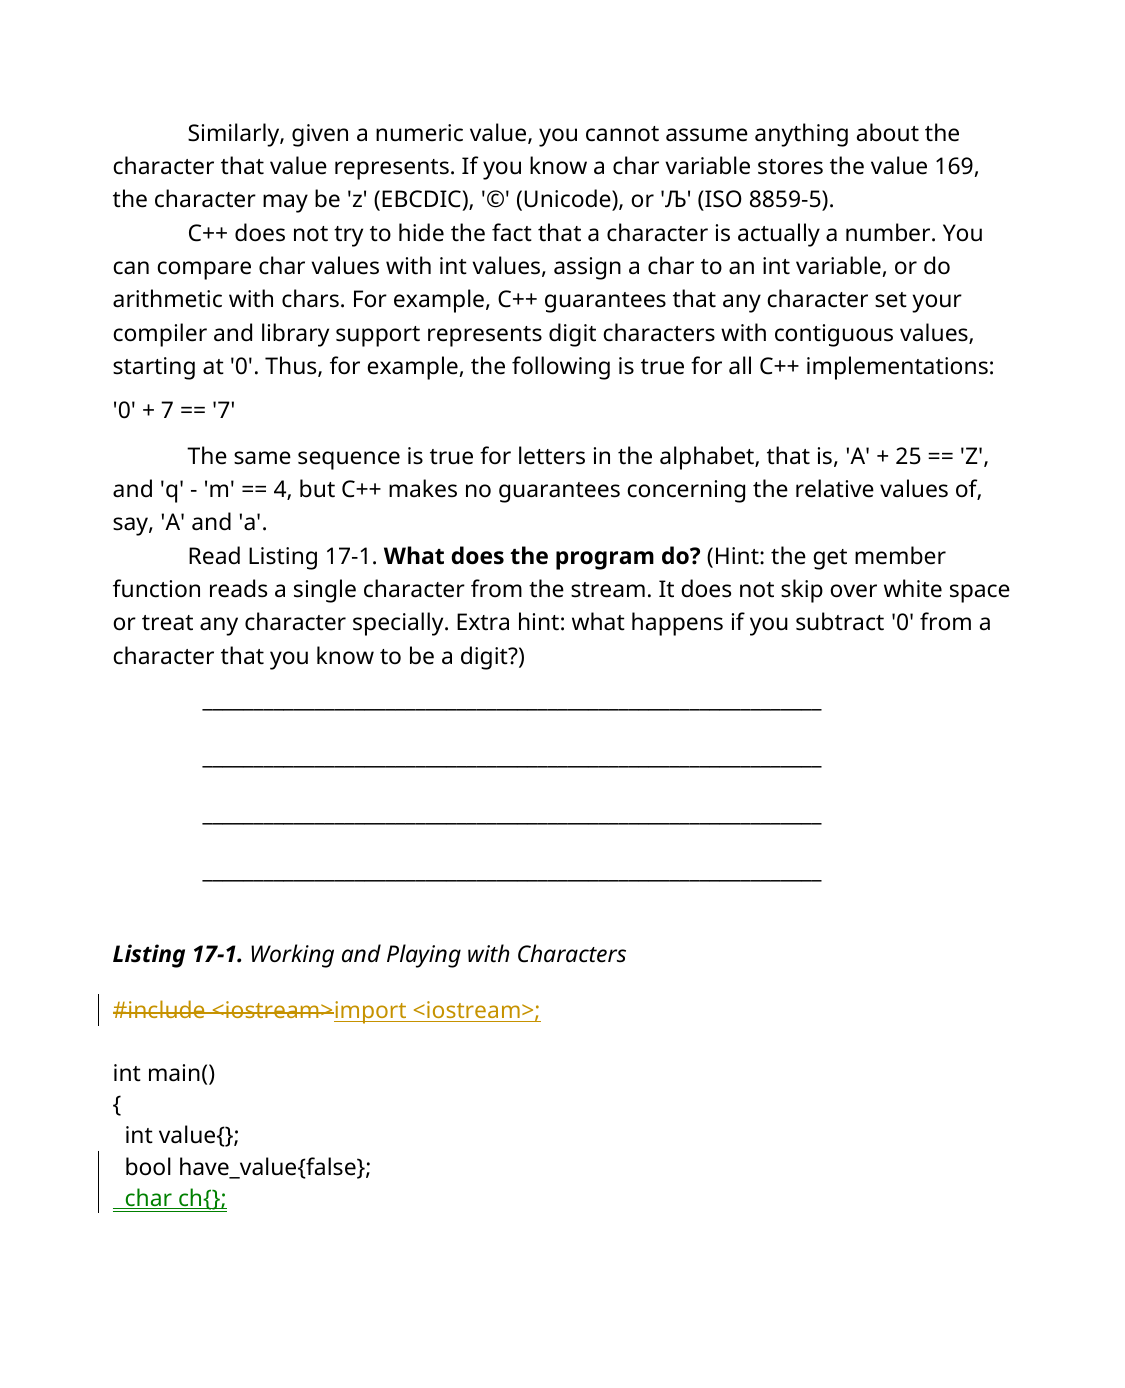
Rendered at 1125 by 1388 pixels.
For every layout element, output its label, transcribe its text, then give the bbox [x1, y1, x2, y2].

text The same sequence is true for letters in the alphabet, that is, 'A' + 25 == 'Z', and 'q' - 'm' == 4, but C++ makes no guarantees concerning the relative values of, say, 'A' and 'a'. [112, 438, 1012, 538]
text bool have_value{false}; [112, 1151, 1012, 1182]
text import <iostream>; [112, 994, 1012, 1026]
text Similarly, given a numeric value, you cannot assume anything about the character that value represents. If you know a char variable stores the value 169, the character may be 'z' (EBCDIC), '©' (Unicode), or 'Љ' (ISO 8859-5). [112, 115, 1012, 215]
text int value{}; [112, 1119, 1012, 1151]
list _____________________________________________________________ [202, 740, 1012, 771]
text int main() [112, 1057, 1012, 1088]
text C++ does not try to hide the fact that a character is actually a number. You can compare char values with int values, assign a char to an int variable, or do arithmetic with chars. For example, C++ guarantees that any character set your compiler and library support represents digit characters with contiguous values, starting at '0'. Thus, for example, the following is true for all C++ implementations: [112, 215, 1012, 381]
text Listing 17-1. Working and Playing with Characters [112, 938, 1012, 969]
text Read Listing 17-1. What does the program do? (Hint: the get member function reads a single character from the stream. It does not skip over white space or treat any character specially. Extra hint: what happens if you subtract '0' from a character that you know to be a digit?) [112, 538, 1012, 671]
list _____________________________________________________________ [202, 797, 1012, 828]
list _____________________________________________________________ [202, 683, 1012, 715]
text '0' + 7 == '7' [112, 394, 1012, 425]
text { [112, 1088, 1012, 1119]
text char ch{}; [112, 1182, 1012, 1213]
list _____________________________________________________________ [202, 854, 1012, 885]
